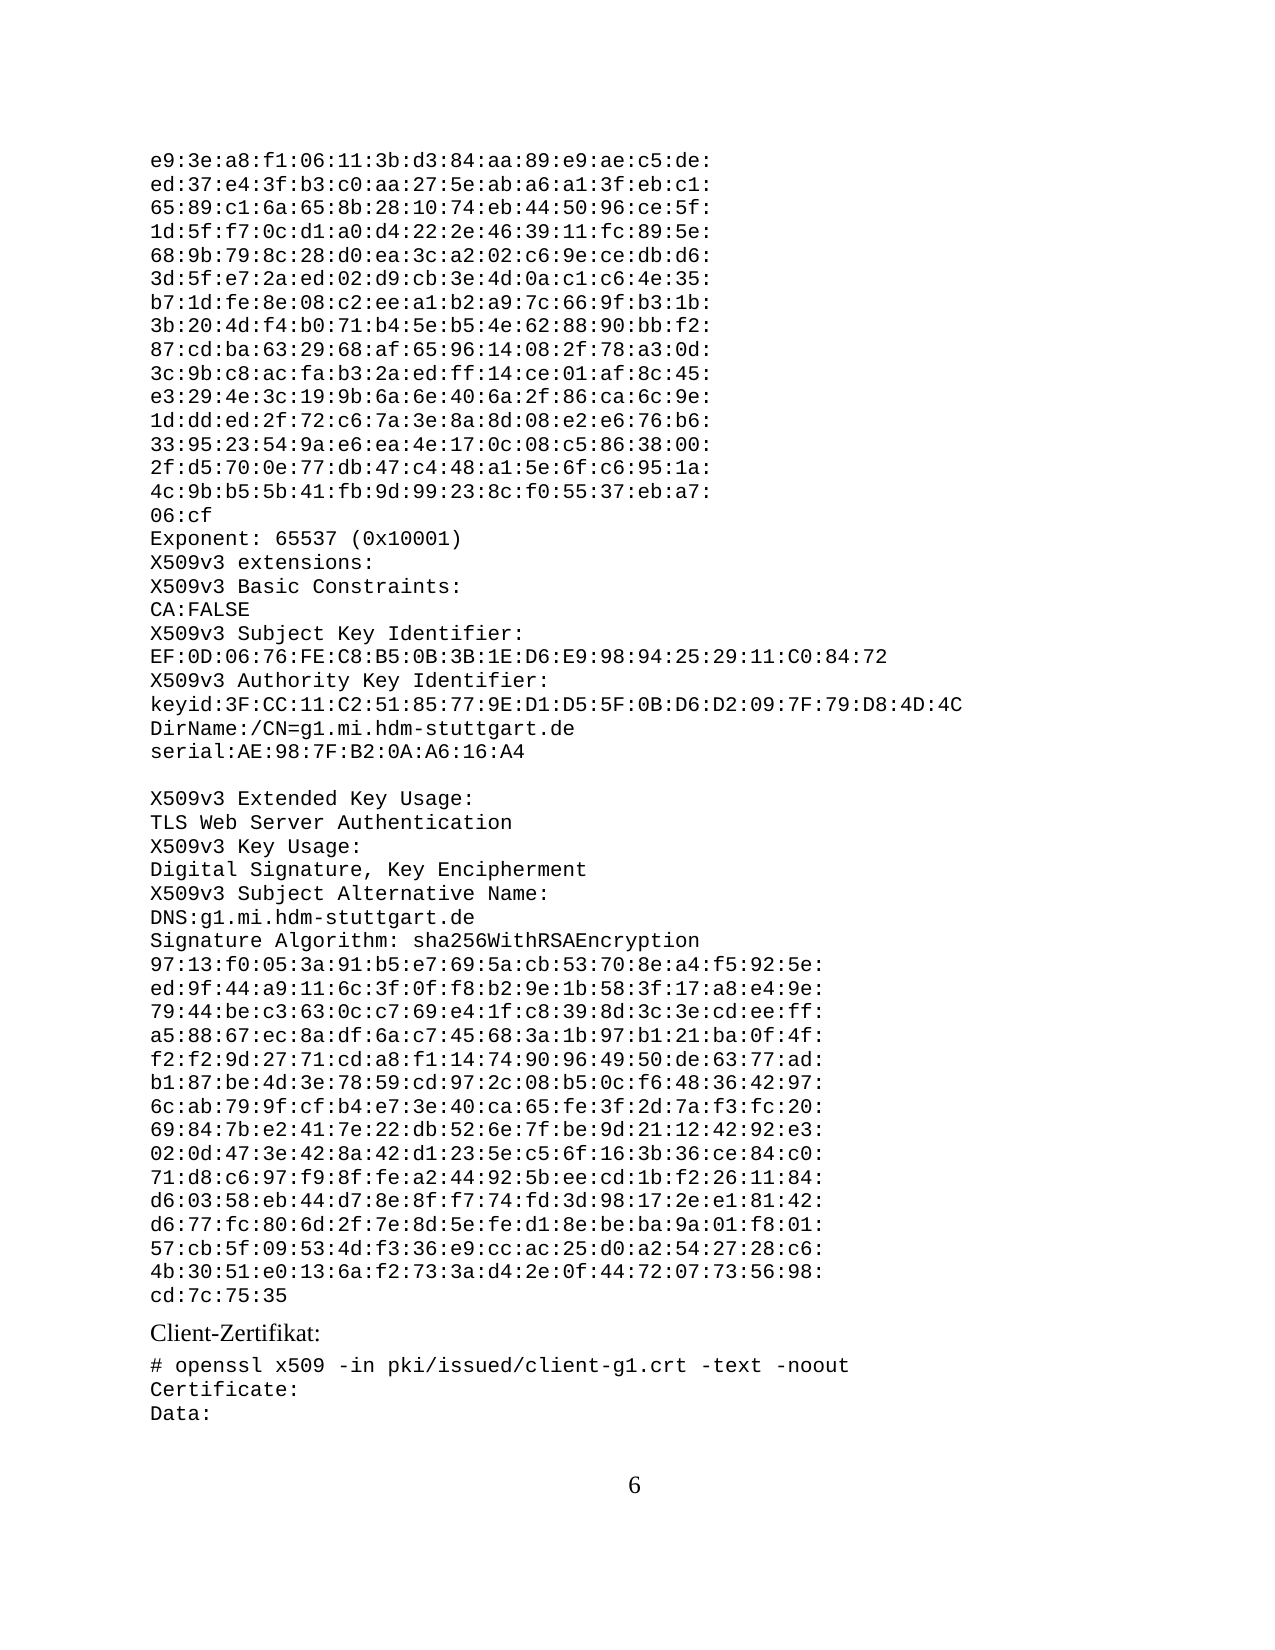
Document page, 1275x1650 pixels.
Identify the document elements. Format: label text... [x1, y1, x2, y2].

text a5:88:67:ec:8a:df:6a:c7:45:68:3a:1b:97:b1:21:ba:0f:4f: [150, 1025, 1125, 1048]
text X509v3 Key Usage: [150, 836, 1125, 859]
text cd:7c:75:35 [150, 1285, 1125, 1309]
text keyid:3F:CC:11:C2:51:85:77:9E:D1:D5:5F:0B:D6:D2:09:7F:79:D8:4D:4C [150, 694, 1125, 717]
text 33:95:23:54:9a:e6:ea:4e:17:0c:08:c5:86:38:00: [150, 434, 1125, 457]
text Signature Algorithm: sha256WithRSAEncryption [150, 930, 1125, 954]
text ed:9f:44:a9:11:6c:3f:0f:f8:b2:9e:1b:58:3f:17:a8:e4:9e: [150, 978, 1125, 1001]
text b7:1d:fe:8e:08:c2:ee:a1:b2:a9:7c:66:9f:b3:1b: [150, 292, 1125, 316]
text 69:84:7b:e2:41:7e:22:db:52:6e:7f:be:9d:21:12:42:92:e3: [150, 1119, 1125, 1143]
text 02:0d:47:3e:42:8a:42:d1:23:5e:c5:6f:16:3b:36:ce:84:c0: [150, 1143, 1125, 1167]
text 4b:30:51:e0:13:6a:f2:73:3a:d4:2e:0f:44:72:07:73:56:98: [150, 1261, 1125, 1285]
text X509v3 Basic Constraints: [150, 576, 1125, 599]
text 1d:5f:f7:0c:d1:a0:d4:22:2e:46:39:11:fc:89:5e: [150, 221, 1125, 244]
text serial:AE:98:7F:B2:0A:A6:16:A4 [150, 741, 1125, 765]
text CA:FALSE [150, 599, 1125, 623]
text DirName:/CN=g1.mi.hdm-stuttgart.de [150, 717, 1125, 741]
text X509v3 Authority Key Identifier: [150, 670, 1125, 694]
text # openssl x509 -in pki/issued/client-g1.crt -text -noout [150, 1355, 1125, 1379]
text f2:f2:9d:27:71:cd:a8:f1:14:74:90:96:49:50:de:63:77:ad: [150, 1048, 1125, 1072]
text DNS:g1.mi.hdm-stuttgart.de [150, 907, 1125, 930]
text d6:03:58:eb:44:d7:8e:8f:f7:74:fd:3d:98:17:2e:e1:81:42: [150, 1190, 1125, 1214]
text 2f:d5:70:0e:77:db:47:c4:48:a1:5e:6f:c6:95:1a: [150, 457, 1125, 481]
text Client-Zertifikat: [150, 1318, 1125, 1346]
text 71:d8:c6:97:f9:8f:fe:a2:44:92:5b:ee:cd:1b:f2:26:11:84: [150, 1167, 1125, 1190]
text 3d:5f:e7:2a:ed:02:d9:cb:3e:4d:0a:c1:c6:4e:35: [150, 268, 1125, 292]
text 4c:9b:b5:5b:41:fb:9d:99:23:8c:f0:55:37:eb:a7: [150, 481, 1125, 505]
text X509v3 Subject Alternative Name: [150, 883, 1125, 907]
text EF:0D:06:76:FE:C8:B5:0B:3B:1E:D6:E9:98:94:25:29:11:C0:84:72 [150, 647, 1125, 670]
text e3:29:4e:3c:19:9b:6a:6e:40:6a:2f:86:ca:6c:9e: [150, 386, 1125, 410]
text Digital Signature, Key Encipherment [150, 859, 1125, 883]
text b1:87:be:4d:3e:78:59:cd:97:2c:08:b5:0c:f6:48:36:42:97: [150, 1072, 1125, 1096]
text d6:77:fc:80:6d:2f:7e:8d:5e:fe:d1:8e:be:ba:9a:01:f8:01: [150, 1214, 1125, 1238]
text 06:cf [150, 505, 1125, 528]
text 65:89:c1:6a:65:8b:28:10:74:eb:44:50:96:ce:5f: [150, 197, 1125, 221]
text 87:cd:ba:63:29:68:af:65:96:14:08:2f:78:a3:0d: [150, 339, 1125, 363]
text 57:cb:5f:09:53:4d:f3:36:e9:cc:ac:25:d0:a2:54:27:28:c6: [150, 1238, 1125, 1261]
text 97:13:f0:05:3a:91:b5:e7:69:5a:cb:53:70:8e:a4:f5:92:5e: [150, 954, 1125, 978]
text X509v3 Extended Key Usage: [150, 788, 1125, 812]
text ed:37:e4:3f:b3:c0:aa:27:5e:ab:a6:a1:3f:eb:c1: [150, 174, 1125, 197]
text 68:9b:79:8c:28:d0:ea:3c:a2:02:c6:9e:ce:db:d6: [150, 244, 1125, 268]
text 6c:ab:79:9f:cf:b4:e7:3e:40:ca:65:fe:3f:2d:7a:f3:fc:20: [150, 1096, 1125, 1119]
text e9:3e:a8:f1:06:11:3b:d3:84:aa:89:e9:ae:c5:de: [150, 150, 1125, 174]
text 1d:dd:ed:2f:72:c6:7a:3e:8a:8d:08:e2:e6:76:b6: [150, 410, 1125, 434]
text Data: [150, 1403, 1125, 1426]
text 3c:9b:c8:ac:fa:b3:2a:ed:ff:14:ce:01:af:8c:45: [150, 363, 1125, 386]
text TLS Web Server Authentication [150, 812, 1125, 836]
text 79:44:be:c3:63:0c:c7:69:e4:1f:c8:39:8d:3c:3e:cd:ee:ff: [150, 1001, 1125, 1025]
text Exponent: 65537 (0x10001) [150, 528, 1125, 552]
text 3b:20:4d:f4:b0:71:b4:5e:b5:4e:62:88:90:bb:f2: [150, 316, 1125, 339]
text Certificate: [150, 1379, 1125, 1403]
text X509v3 extensions: [150, 552, 1125, 576]
text X509v3 Subject Key Identifier: [150, 623, 1125, 647]
